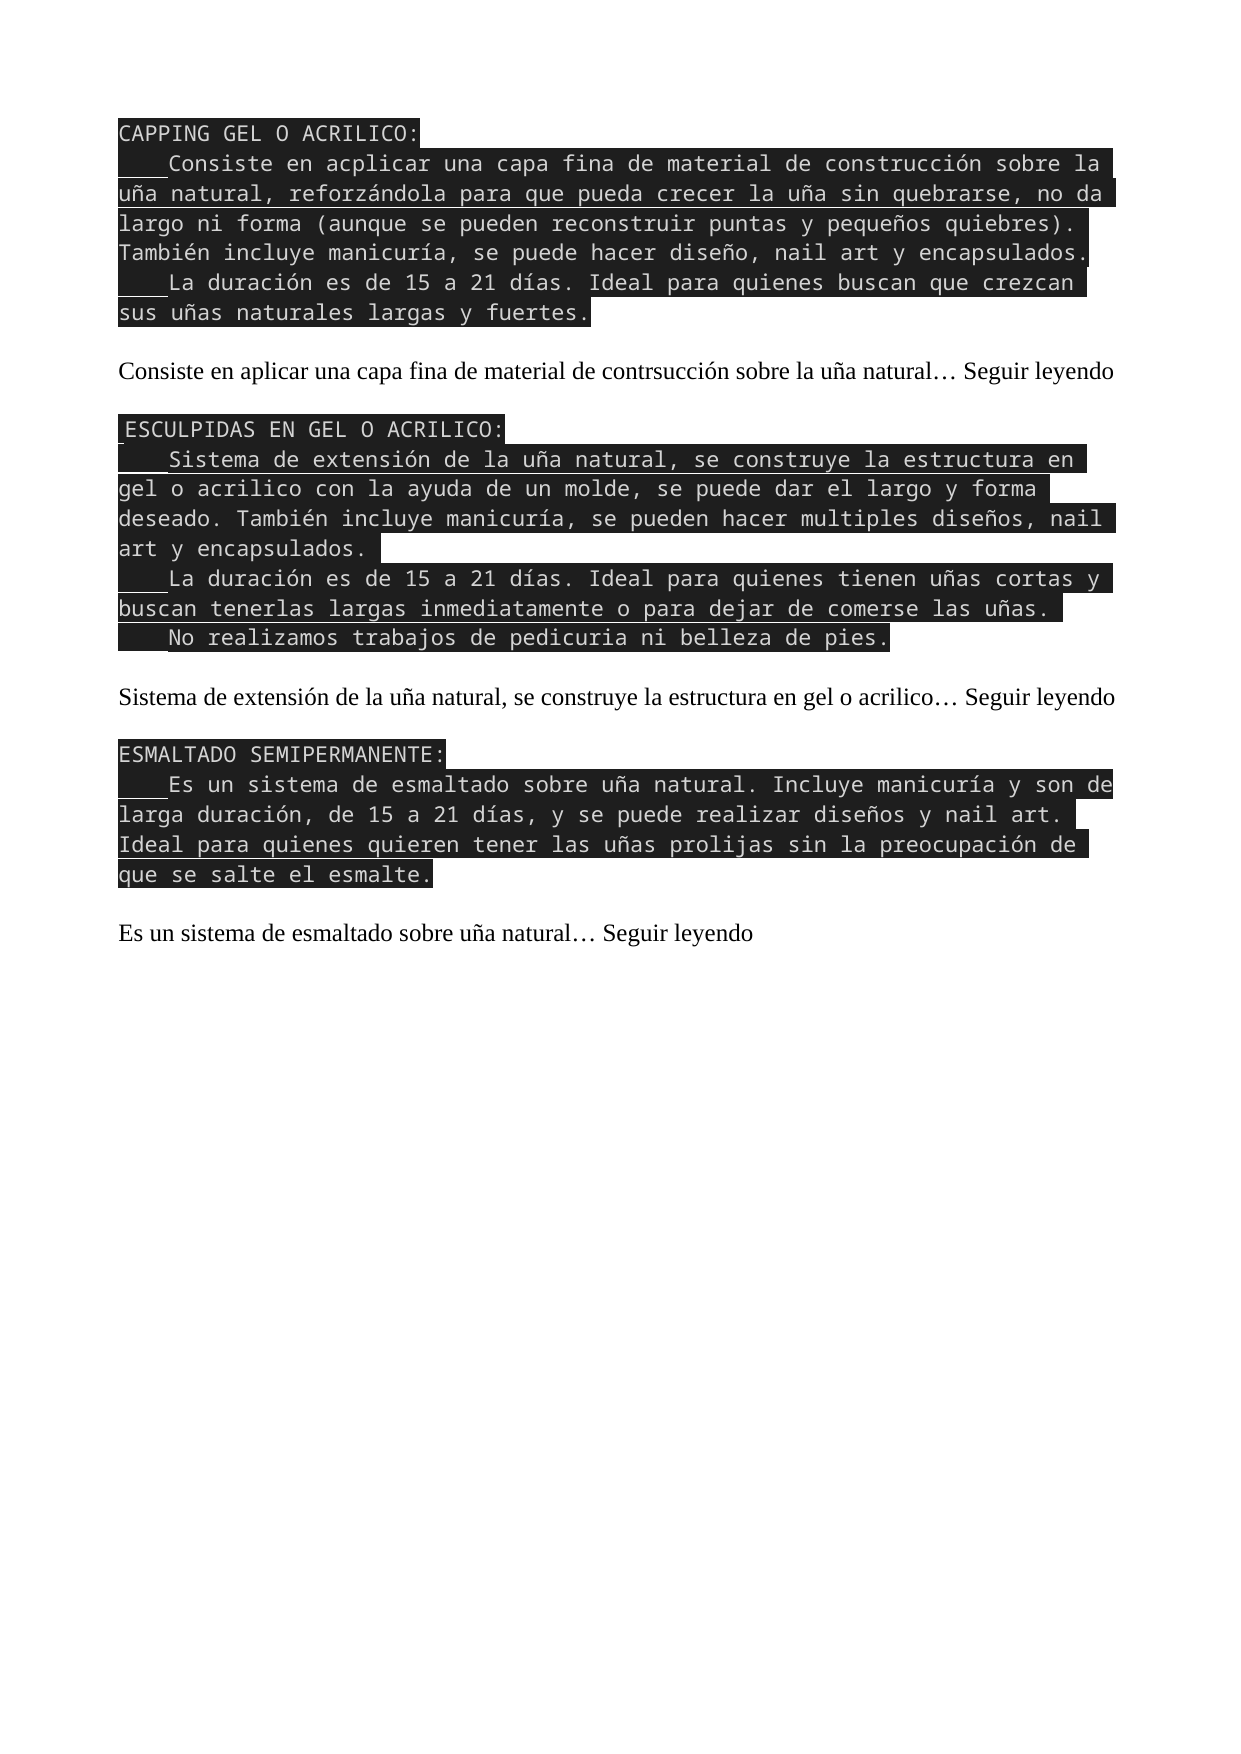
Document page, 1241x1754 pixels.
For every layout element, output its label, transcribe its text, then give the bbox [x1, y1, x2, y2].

text Es un sistema de esmaltado sobre uña natural… Seguir leyendo [118, 918, 1122, 947]
text La duración es de 15 a 21 días. Ideal para quienes tienen uñas cortas y buscan tenerlas largas inmediatamente o para dejar de comerse las uñas. [118, 563, 1122, 622]
text Sistema de extensión de la uña natural, se construye la estructura en gel o acrilico con la ayuda de un molde, se puede dar el largo y forma deseado. También incluye manicuría, se pueden hacer multiples diseños, nail art y encapsulados. [118, 444, 1122, 563]
text Sistema de extensión de la uña natural, se construye la estructura en gel o acrilico… Seguir leyendo [118, 682, 1122, 711]
text CAPPING GEL O ACRILICO: [118, 118, 1122, 148]
text La duración es de 15 a 21 días. Ideal para quienes buscan que crezcan sus uñas naturales largas y fuertes. [118, 267, 1122, 327]
text ESCULPIDAS EN GEL O ACRILICO: [118, 414, 1122, 444]
text Es un sistema de esmaltado sobre uña natural. Incluye manicuría y son de larga duración, de 15 a 21 días, y se puede realizar diseños y nail art. Ideal para quienes quieren tener las uñas prolijas sin la preocupación de que se salte el esmalte. [118, 769, 1122, 888]
text No realizamos trabajos de pedicuria ni belleza de pies. [118, 622, 1122, 652]
text ESMALTADO SEMIPERMANENTE: [118, 739, 1122, 769]
text Consiste en aplicar una capa fina de material de contrsucción sobre la uña natural… Seguir leyendo [118, 356, 1122, 385]
text Consiste en acplicar una capa fina de material de construcción sobre la uña natural, reforzándola para que pueda crecer la uña sin quebrarse, no da largo ni forma (aunque se pueden reconstruir puntas y pequeños quiebres). También incluye manicuría, se puede hacer diseño, nail art y encapsulados. [118, 148, 1122, 267]
